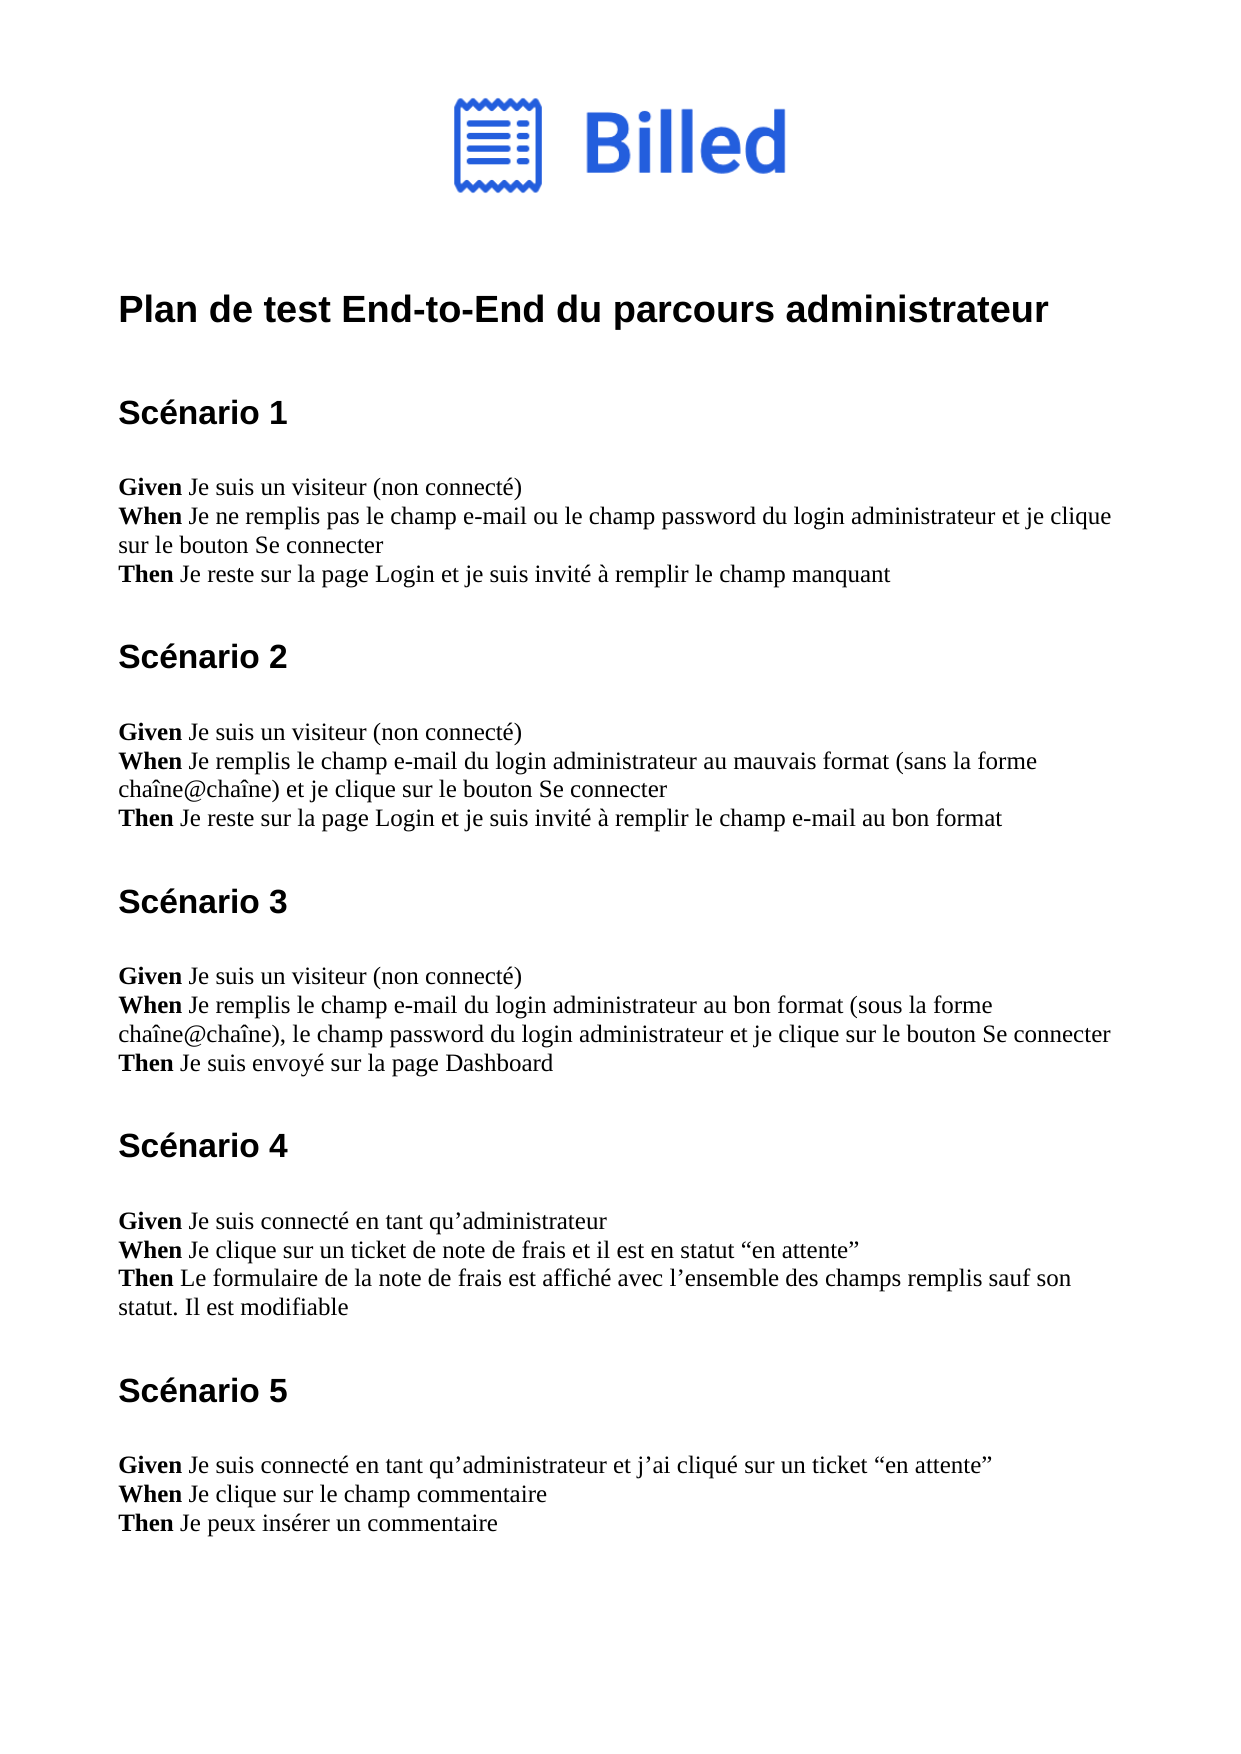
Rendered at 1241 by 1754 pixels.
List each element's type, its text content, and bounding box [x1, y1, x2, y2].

text Then Je reste sur la page Login et je suis invité à remplir le champ manquant [118, 559, 1122, 587]
text Given Je suis un visiteur (non connecté) [118, 717, 1122, 746]
subtitle Scénario 5 [118, 1371, 1122, 1409]
text Given Je suis connecté en tant qu’administrateur [118, 1206, 1122, 1235]
text When Je clique sur le champ commentaire [118, 1479, 1122, 1508]
subtitle Scénario 2 [118, 637, 1122, 676]
text Then Je suis envoyé sur la page Dashboard [118, 1048, 1122, 1076]
picture [398, 45, 842, 246]
text Given Je suis un visiteur (non connecté) [118, 472, 1122, 501]
subtitle Plan de test End-to-End du parcours administrateur [118, 287, 1122, 331]
text When Je remplis le champ e-mail du login administrateur au bon format (sous la forme chaîne@chaîne), le champ password du login administrateur et je clique sur le bouton Se connecter [118, 990, 1122, 1048]
subtitle Scénario 1 [118, 393, 1122, 431]
subtitle Scénario 3 [118, 882, 1122, 920]
text When Je remplis le champ e-mail du login administrateur au mauvais format (sans la forme chaîne@chaîne) et je clique sur le bouton Se connecter [118, 746, 1122, 803]
text Then Je reste sur la page Login et je suis invité à remplir le champ e-mail au bon format [118, 803, 1122, 832]
text Then Le formulaire de la note de frais est affiché avec l’ensemble des champs remplis sauf son statut. Il est modifiable [118, 1263, 1122, 1321]
text Given Je suis un visiteur (non connecté) [118, 961, 1122, 990]
text Given Je suis connecté en tant qu’administrateur et j’ai cliqué sur un ticket “en attente” [118, 1450, 1122, 1479]
text When Je clique sur un ticket de note de frais et il est en statut “en attente” [118, 1235, 1122, 1263]
text Then Je peux insérer un commentaire [118, 1508, 1122, 1537]
text When Je ne remplis pas le champ e-mail ou le champ password du login administrateur et je clique sur le bouton Se connecter [118, 501, 1122, 559]
subtitle Scénario 4 [118, 1126, 1122, 1165]
